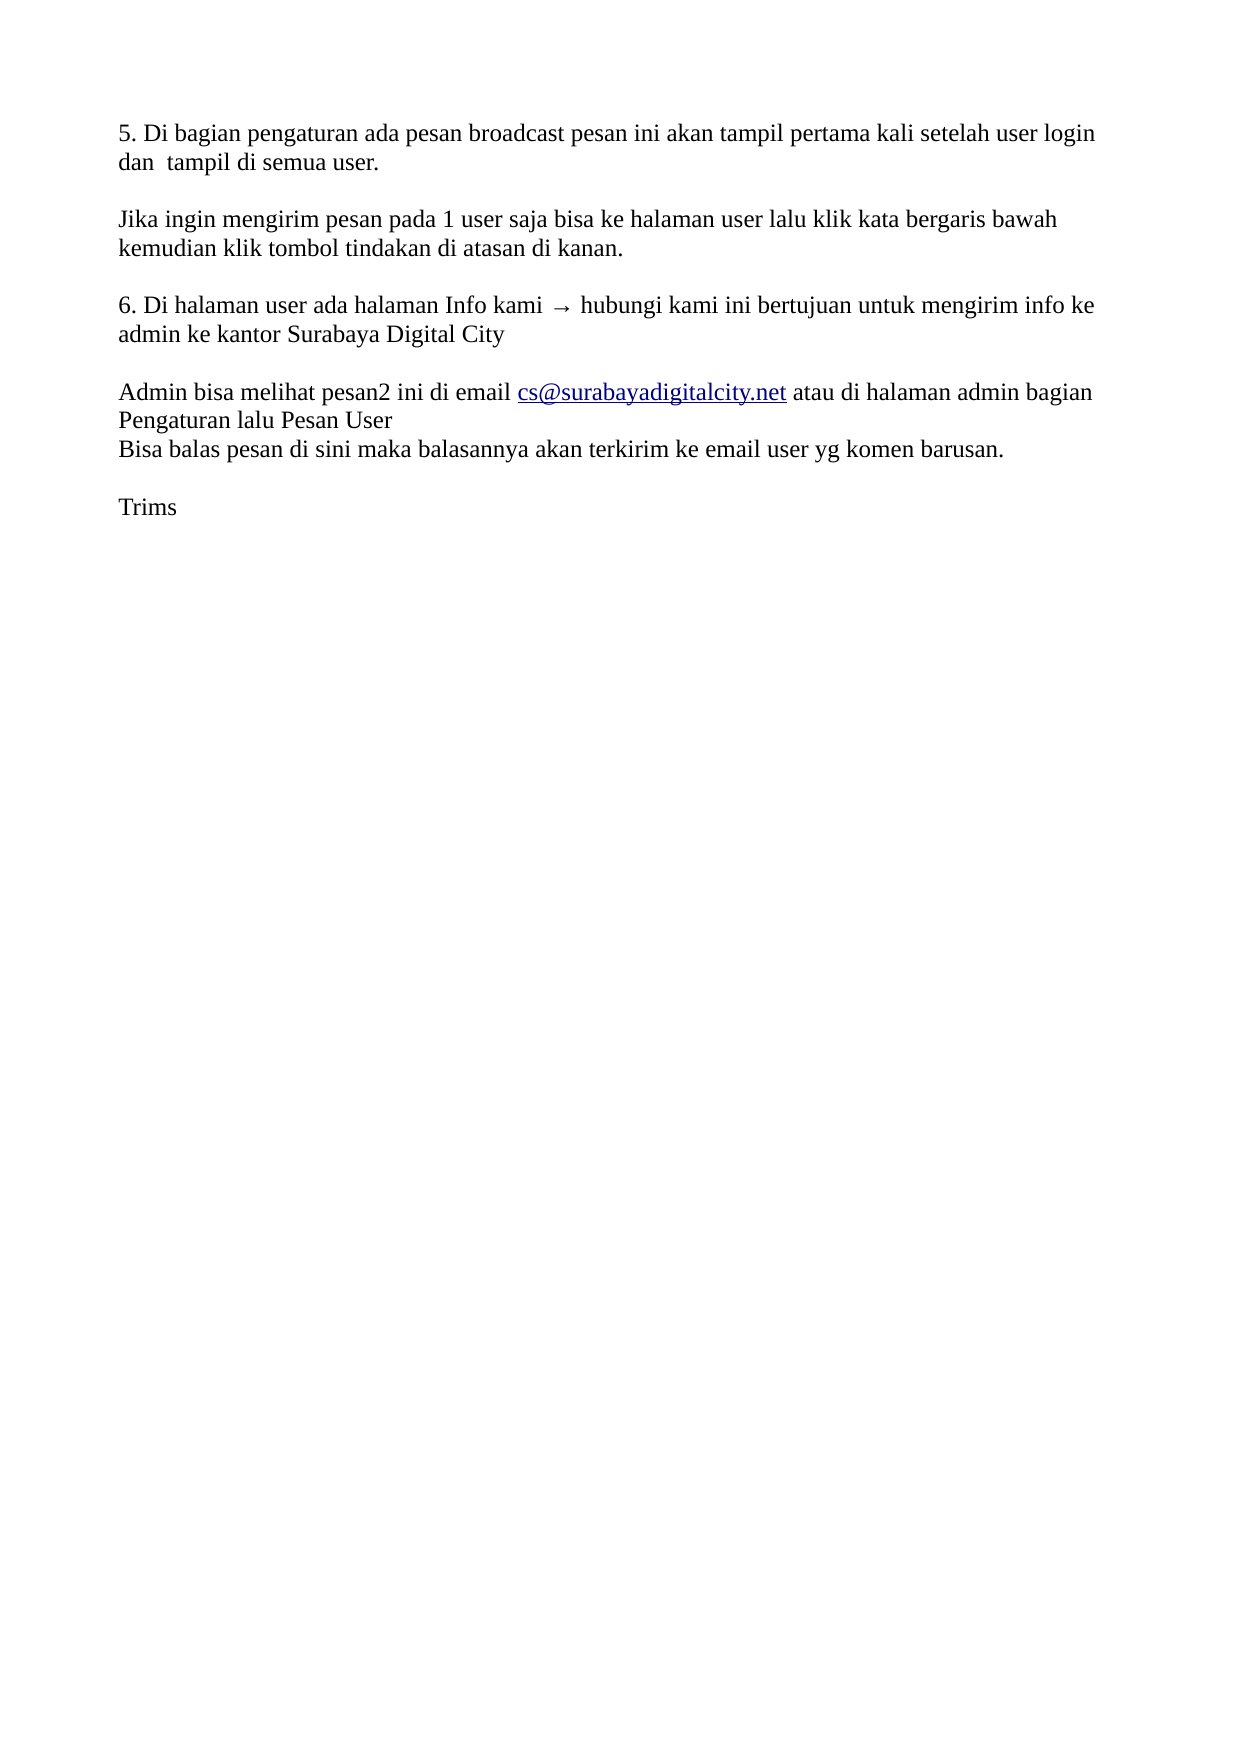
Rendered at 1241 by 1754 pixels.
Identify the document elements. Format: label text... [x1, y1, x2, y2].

text Trims [118, 492, 1122, 521]
text 6. Di halaman user ada halaman Info kami → hubungi kami ini bertujuan untuk mengirim info ke admin ke kantor Surabaya Digital City [118, 291, 1122, 348]
text Jika ingin mengirim pesan pada 1 user saja bisa ke halaman user lalu klik kata bergaris bawah kemudian klik tombol tindakan di atasan di kanan. [118, 204, 1122, 262]
text 5. Di bagian pengaturan ada pesan broadcast pesan ini akan tampil pertama kali setelah user login dan tampil di semua user. [118, 118, 1122, 176]
text Admin bisa melihat pesan2 ini di email cs@surabayadigitalcity.net atau di halaman admin bagian Pengaturan lalu Pesan User [118, 377, 1122, 434]
text Bisa balas pesan di sini maka balasannya akan terkirim ke email user yg komen barusan. [118, 434, 1122, 463]
